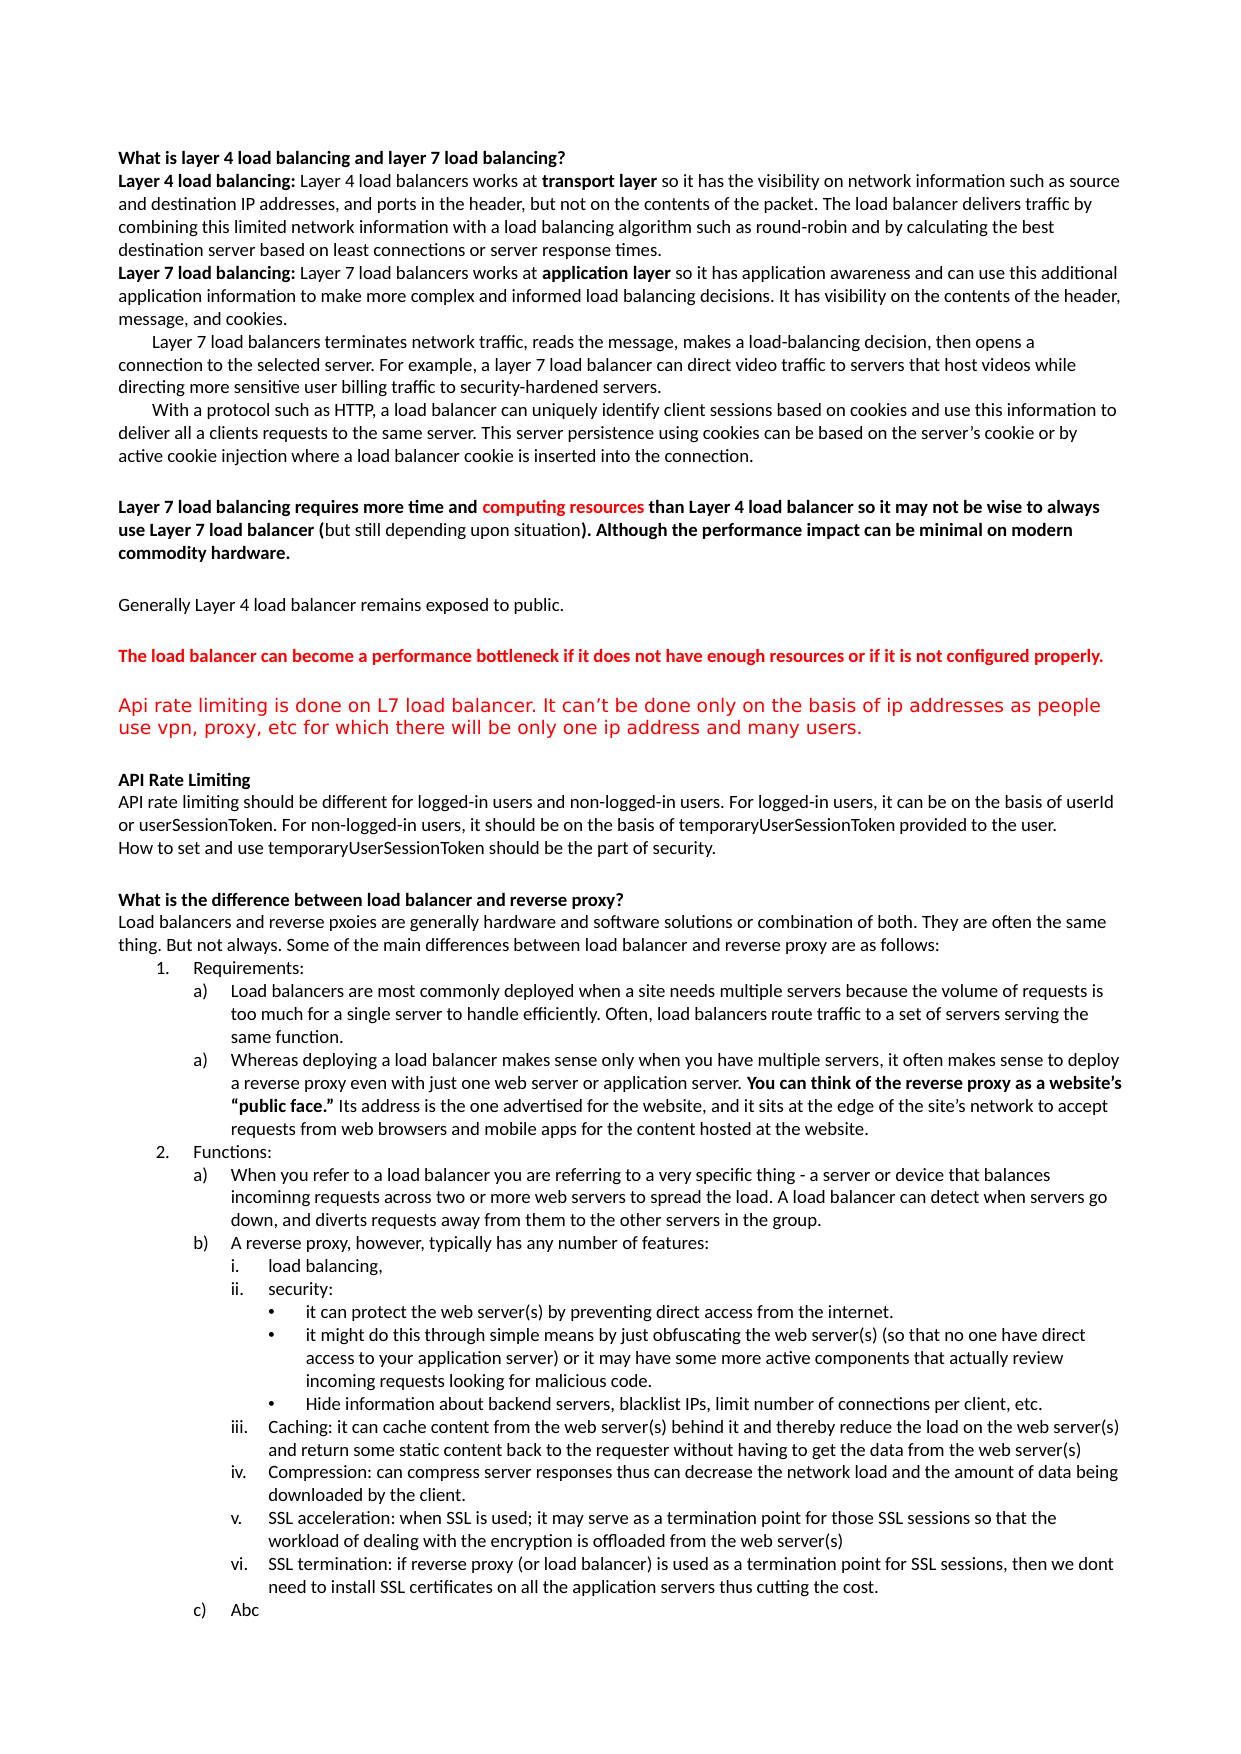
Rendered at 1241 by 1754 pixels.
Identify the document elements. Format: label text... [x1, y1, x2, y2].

list Compression: can compress server responses thus can decrease the network load and the amount of data being downloaded by the client. [231, 1461, 1122, 1506]
text API rate limiting should be different for logged-in users and non-logged-in users. For logged-in users, it can be on the basis of userId or userSessionToken. For non-logged-in users, it should be on the basis of temporaryUserSessionToken provided to the user. [118, 791, 1122, 836]
list load balancing, [231, 1254, 1122, 1277]
text API Rate Limiting [118, 768, 1122, 791]
list SSL termination: if reverse proxy (or load balancer) is used as a termination point for SSL sessions, then we dont need to install SSL certificates on all the application servers thus cutting the cost. [231, 1552, 1122, 1598]
list it can protect the web server(s) by preventing direct access from the internet. [268, 1300, 1122, 1323]
list Hide information about backend servers, blacklist IPs, limit number of connections per client, etc. [268, 1392, 1122, 1415]
text Layer 4 load balancing: Layer 4 load balancers works at transport layer so it has the visibility on network information such as source and destination IP addresses, and ports in the header, but not on the contents of the packet. The load balancer delivers traffic by combining this limited network information with a load balancing algorithm such as round-robin and by calculating the best destination server based on least connections or server response times. [118, 169, 1122, 261]
list When you refer to a load balancer you are referring to a very specific thing - a server or device that balances incominng requests across two or more web servers to spread the load. A load balancer can detect when servers go down, and diverts requests away from them to the other servers in the group. [193, 1163, 1122, 1231]
list A reverse proxy, however, typically has any number of features: [193, 1231, 1122, 1254]
text How to set and use temporaryUserSessionToken should be the part of security. [118, 836, 1122, 859]
list security: [231, 1277, 1122, 1300]
list Caching: it can cache content from the web server(s) behind it and thereby reduce the load on the web server(s) and return some static content back to the requester without having to get the data from the web server(s) [231, 1415, 1122, 1461]
text Api rate limiting is done on L7 load balancer. It can’t be done only on the basis of ip addresses as people use vpn, proxy, etc for which there will be only one ip address and many users. [118, 695, 1122, 739]
text Layer 7 load balancing requires more time and computing resources than Layer 4 load balancer so it may not be wise to always use Layer 7 load balancer (but still depending upon situation). Although the performance impact can be minimal on modern commodity hardware. [118, 496, 1122, 564]
list Abc [193, 1598, 1122, 1621]
text Load balancers and reverse pxoies are generally hardware and software solutions or combination of both. They are often the same thing. But not always. Some of the main differences between load balancer and reverse proxy are as follows: [118, 911, 1122, 956]
list Requirements: [156, 956, 1122, 979]
list Load balancers are most commonly deployed when a site needs multiple servers because the volume of requests is too much for a single server to handle efficiently. Often, load balancers route traffic to a set of servers serving the same function. [193, 979, 1122, 1048]
list Functions: [156, 1140, 1122, 1163]
text What is layer 4 load balancing and layer 7 load balancing? [118, 146, 1122, 169]
list it might do this through simple means by just obfuscating the web server(s) (so that no one have direct access to your application server) or it may have some more active components that actually review incoming requests looking for malicious code. [268, 1323, 1122, 1392]
text What is the difference between load balancer and reverse proxy? [118, 888, 1122, 911]
text Layer 7 load balancers terminates network traffic, reads the message, makes a load-balancing decision, then opens a connection to the selected server. For example, a layer 7 load balancer can direct video traffic to servers that host videos while directing more sensitive user billing traffic to security-hardened servers. [118, 330, 1122, 398]
text With a protocol such as HTTP, a load balancer can uniquely identify client sessions based on cookies and use this information to deliver all a clients requests to the same server. This server persistence using cookies can be based on the server’s cookie or by active cookie injection where a load balancer cookie is inserted into the connection. [118, 398, 1122, 467]
text The load balancer can become a performance bottleneck if it does not have enough resources or if it is not configured properly. [118, 644, 1122, 667]
text Layer 7 load balancing: Layer 7 load balancers works at application layer so it has application awareness and can use this additional application information to make more complex and informed load balancing decisions. It has visibility on the contents of the header, message, and cookies. [118, 261, 1122, 330]
text Generally Layer 4 load balancer remains exposed to public. [118, 593, 1122, 616]
list SSL acceleration: when SSL is used; it may serve as a termination point for those SSL sessions so that the workload of dealing with the encryption is offloaded from the web server(s) [231, 1506, 1122, 1552]
list Whereas deploying a load balancer makes sense only when you have multiple servers, it often makes sense to deploy a reverse proxy even with just one web server or application server. You can think of the reverse proxy as a website’s “public face.” Its address is the one advertised for the website, and it sits at the edge of the site’s network to accept requests from web browsers and mobile apps for the content hosted at the website. [193, 1048, 1122, 1140]
